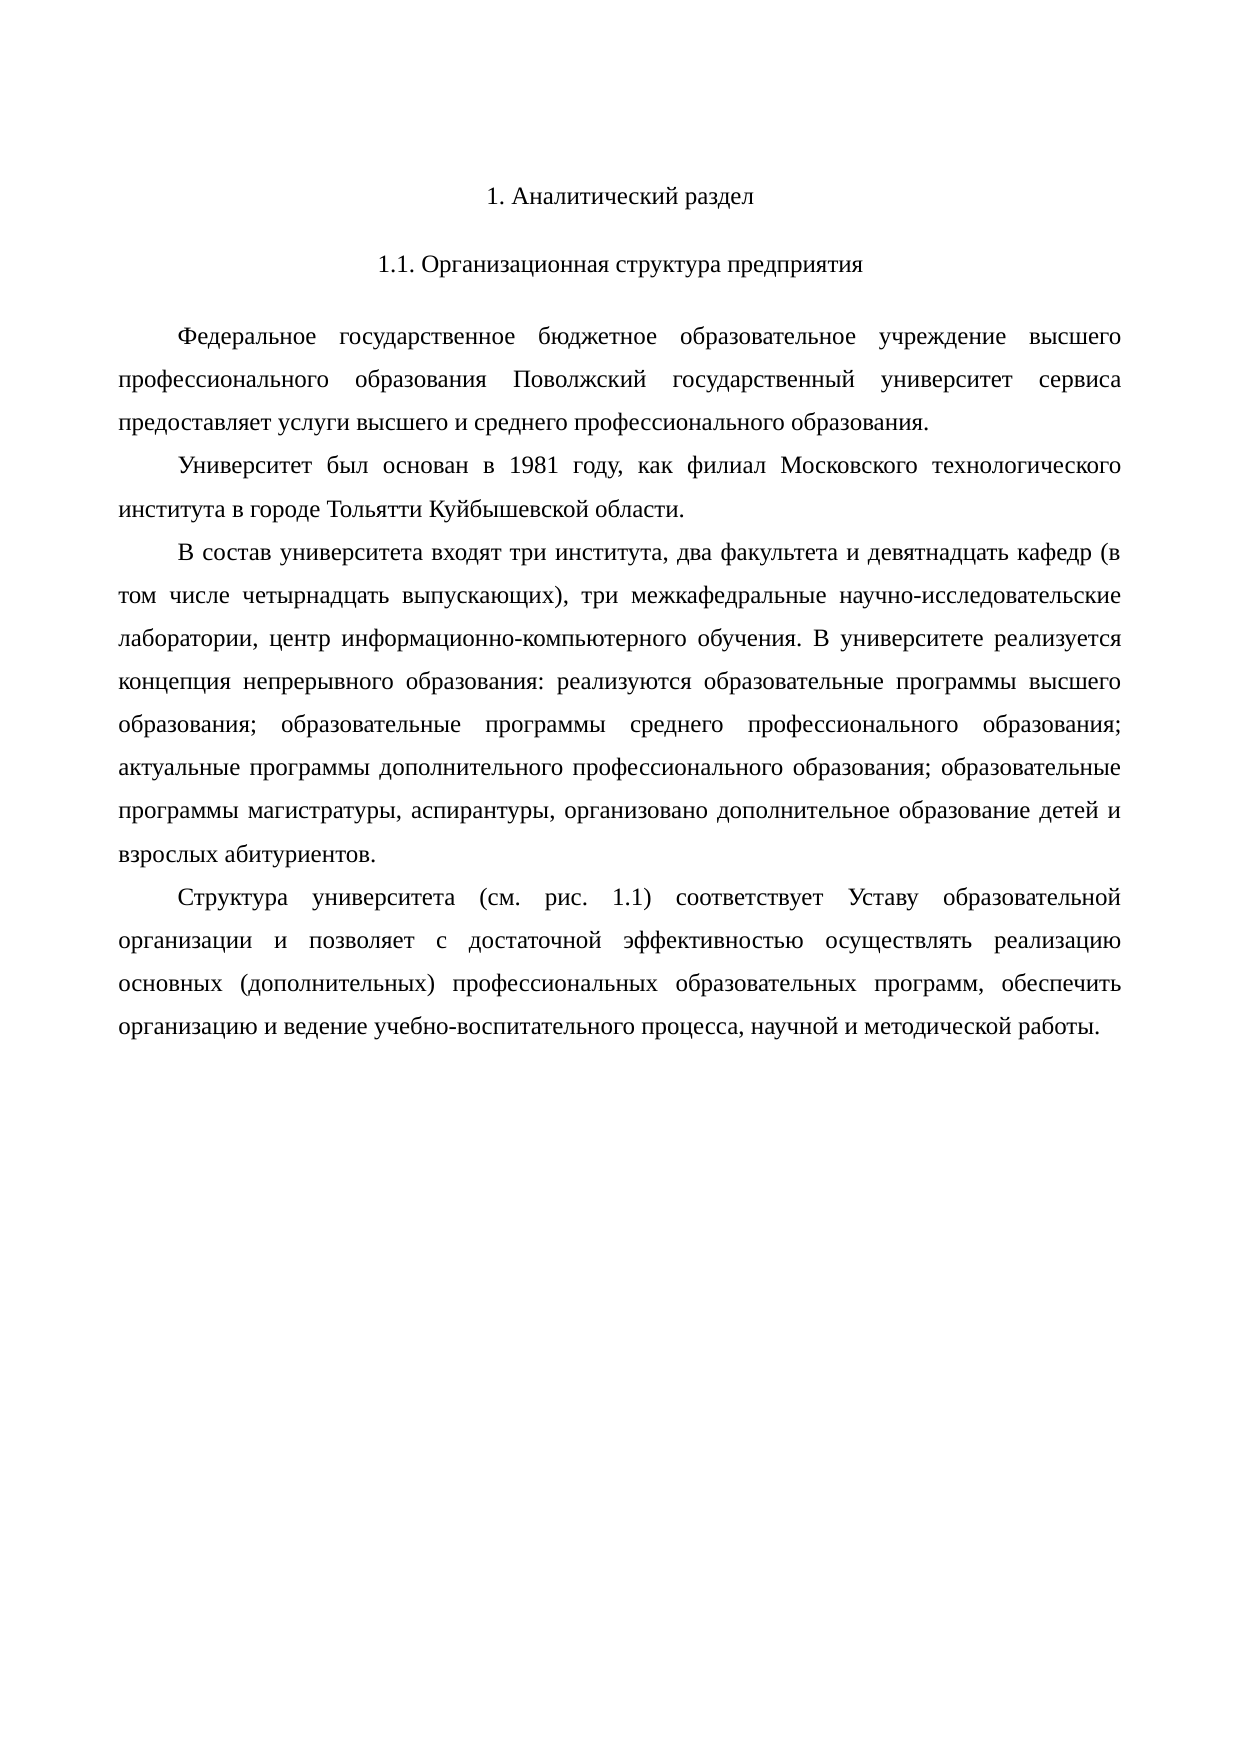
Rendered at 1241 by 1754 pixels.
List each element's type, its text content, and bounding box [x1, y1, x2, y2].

text Структура университета (см. рис. 1.1) соответствует Уставу образовательной организации и позволяет с достаточной эффективностью осуществлять реализацию основных (дополнительных) профессиональных образовательных программ, обеспечить организацию и ведение учебно-воспитательного процесса, научной и методической работы. [118, 882, 1122, 1040]
text Университет был основан в 1981 году, как филиал Московского технологического института в городе Тольятти Куйбышевской области. [118, 451, 1122, 522]
subtitle 1.1. Организационная структура предприятия [118, 249, 1122, 277]
text Федеральное государственное бюджетное образовательное учреждение высшего профессионального образования Поволжский государственный университет сервиса предоставляет услуги высшего и среднего профессионального образования. [118, 321, 1122, 436]
subtitle 1. Аналитический раздел [118, 181, 1122, 209]
text В состав университета входят три института, два факультета и девятнадцать кафедр (в том числе четырнадцать выпускающих), три межкафедральные научно-исследовательские лаборатории, центр информационно-компьютерного обучения. В университете реализуется концепция непрерывного образования: реализуются образовательные программы высшего образования; образовательные программы среднего профессионального образования; актуальные программы дополнительного профессионального образования; образовательные программы магистратуры, аспирантуры, организовано дополнительное образование детей и взрослых абитуриентов. [118, 537, 1122, 867]
